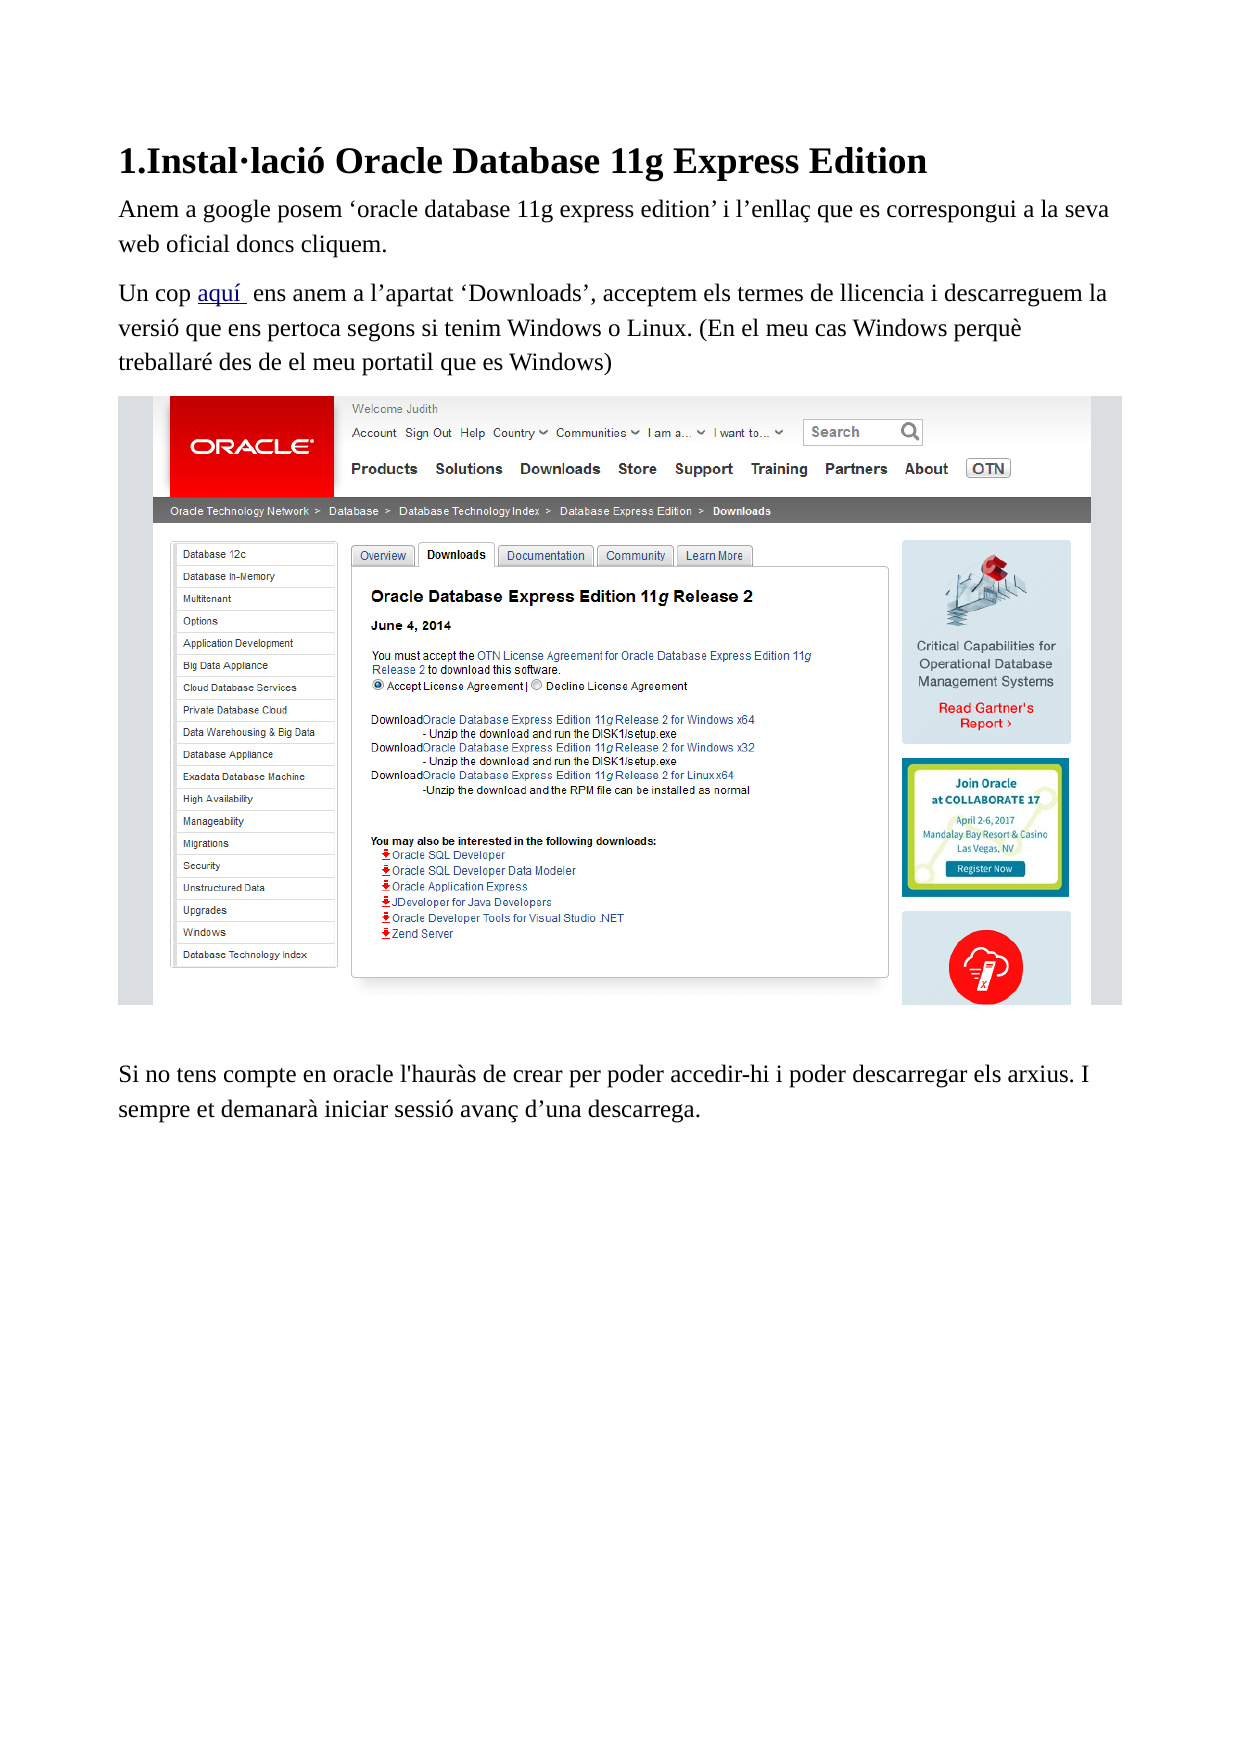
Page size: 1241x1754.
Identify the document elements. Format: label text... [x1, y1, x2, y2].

picture [118, 396, 1123, 1005]
text Anem a google posem ‘oracle database 11g express edition’ i l’enllaç que es correspongui a la seva web oficial doncs cliquem. [118, 194, 1122, 258]
subtitle 1.Instal·lació Oracle Database 11g Express Edition [118, 139, 1122, 182]
text Si no tens compte en oracle l'hauràs de crear per poder accedir-hi i poder descarregar els arxius. I sempre et demanarà iniciar sessió avanç d’una descarrega. [118, 1059, 1122, 1123]
text Un cop aquí ens anem a l’apartat ‘Downloads’, acceptem els termes de llicencia i descarreguem la versió que ens pertoca segons si tenim Windows o Linux. (En el meu cas Windows perquè treballaré des de el meu portatil que es Windows) [118, 278, 1122, 376]
